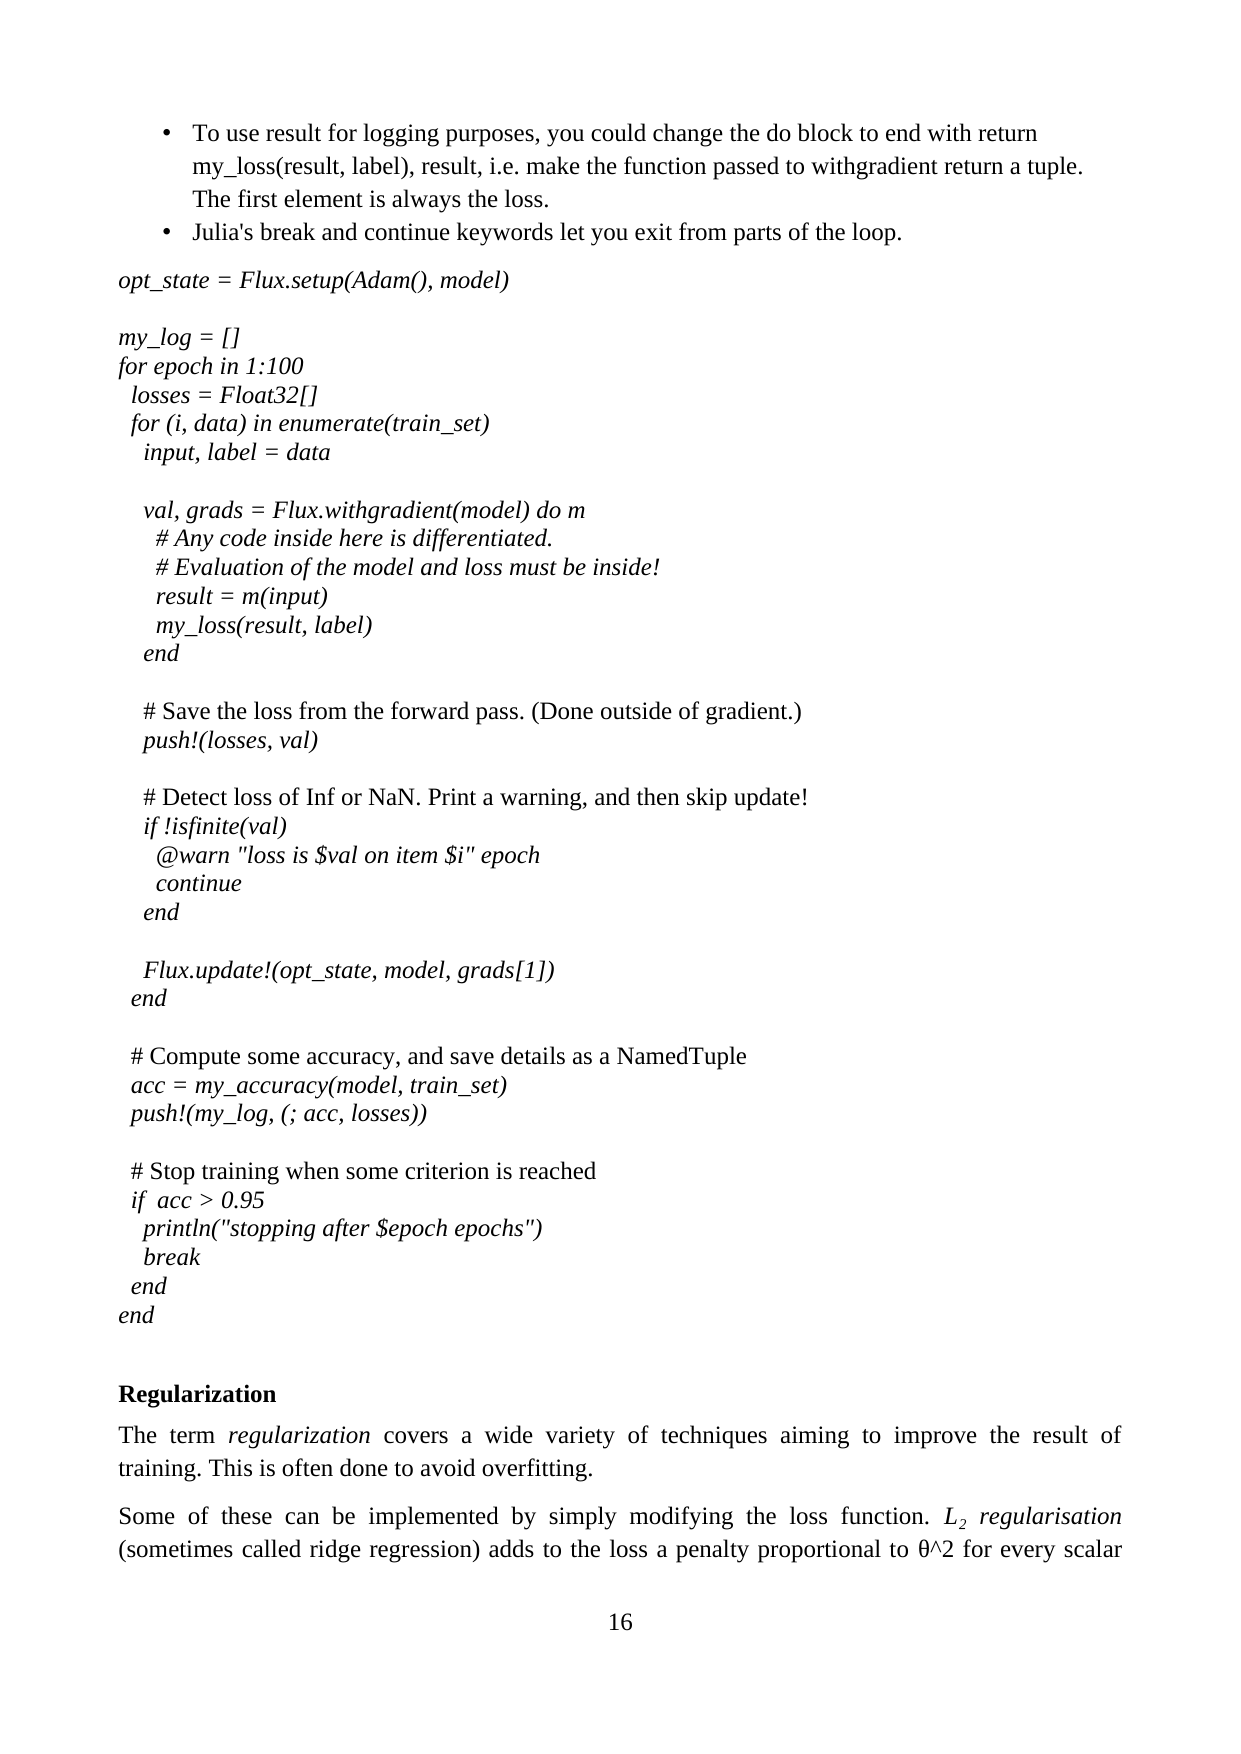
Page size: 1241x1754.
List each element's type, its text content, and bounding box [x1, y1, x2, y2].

text if !isfinite(val) [118, 811, 1122, 840]
text if acc > 0.95 [118, 1185, 1122, 1213]
text losses = Float32[] [118, 380, 1122, 408]
text end [118, 1271, 1122, 1300]
text push!(losses, val) [118, 725, 1122, 753]
text @warn "loss is $val on item $i" epoch [118, 840, 1122, 868]
list Julia's break and continue keywords let you exit from parts of the loop. [162, 217, 1122, 246]
text # Compute some accuracy, and save details as a NamedTuple [118, 1041, 1122, 1070]
text acc = my_accuracy(model, train_set) [118, 1070, 1122, 1098]
text # Detect loss of Inf or NaN. Print a warning, and then skip update! [118, 782, 1122, 811]
text end [118, 638, 1122, 667]
subtitle Regularization [118, 1379, 1122, 1408]
text # Save the loss from the forward pass. (Done outside of gradient.) [118, 696, 1122, 725]
text my_log = [] [118, 322, 1122, 351]
text println("stopping after $epoch epochs") [118, 1213, 1122, 1242]
list To use result for logging purposes, you could change the do block to end with return my_loss(result, label), result, i.e. make the function passed to withgradient return a tuple. The first element is always the loss. [162, 118, 1122, 213]
text break [118, 1242, 1122, 1271]
text my_loss(result, label) [118, 610, 1122, 638]
text The term regularization covers a wide variety of techniques aiming to improve the result of training. This is often done to avoid overfitting. [118, 1420, 1122, 1482]
text for epoch in 1:100 [118, 351, 1122, 380]
text end [118, 1300, 1122, 1328]
text end [118, 983, 1122, 1012]
text val, grads = Flux.withgradient(model) do m [118, 495, 1122, 523]
text input, label = data [118, 437, 1122, 466]
text continue [118, 868, 1122, 897]
text # Evaluation of the model and loss must be inside! [118, 552, 1122, 581]
text # Any code inside here is differentiated. [118, 523, 1122, 552]
text for (i, data) in enumerate(train_set) [118, 408, 1122, 437]
text result = m(input) [118, 581, 1122, 610]
text push!(my_log, (; acc, losses)) [118, 1098, 1122, 1127]
text Some of these can be implemented by simply modifying the loss function. L₂ regularisation (sometimes called ridge regression) adds to the loss a penalty proportional to θ^2 for every scalar [118, 1501, 1122, 1562]
text Flux.update!(opt_state, model, grads[1]) [118, 955, 1122, 983]
text # Stop training when some criterion is reached [118, 1156, 1122, 1185]
text end [118, 897, 1122, 926]
text opt_state = Flux.setup(Adam(), model) [118, 265, 1122, 293]
